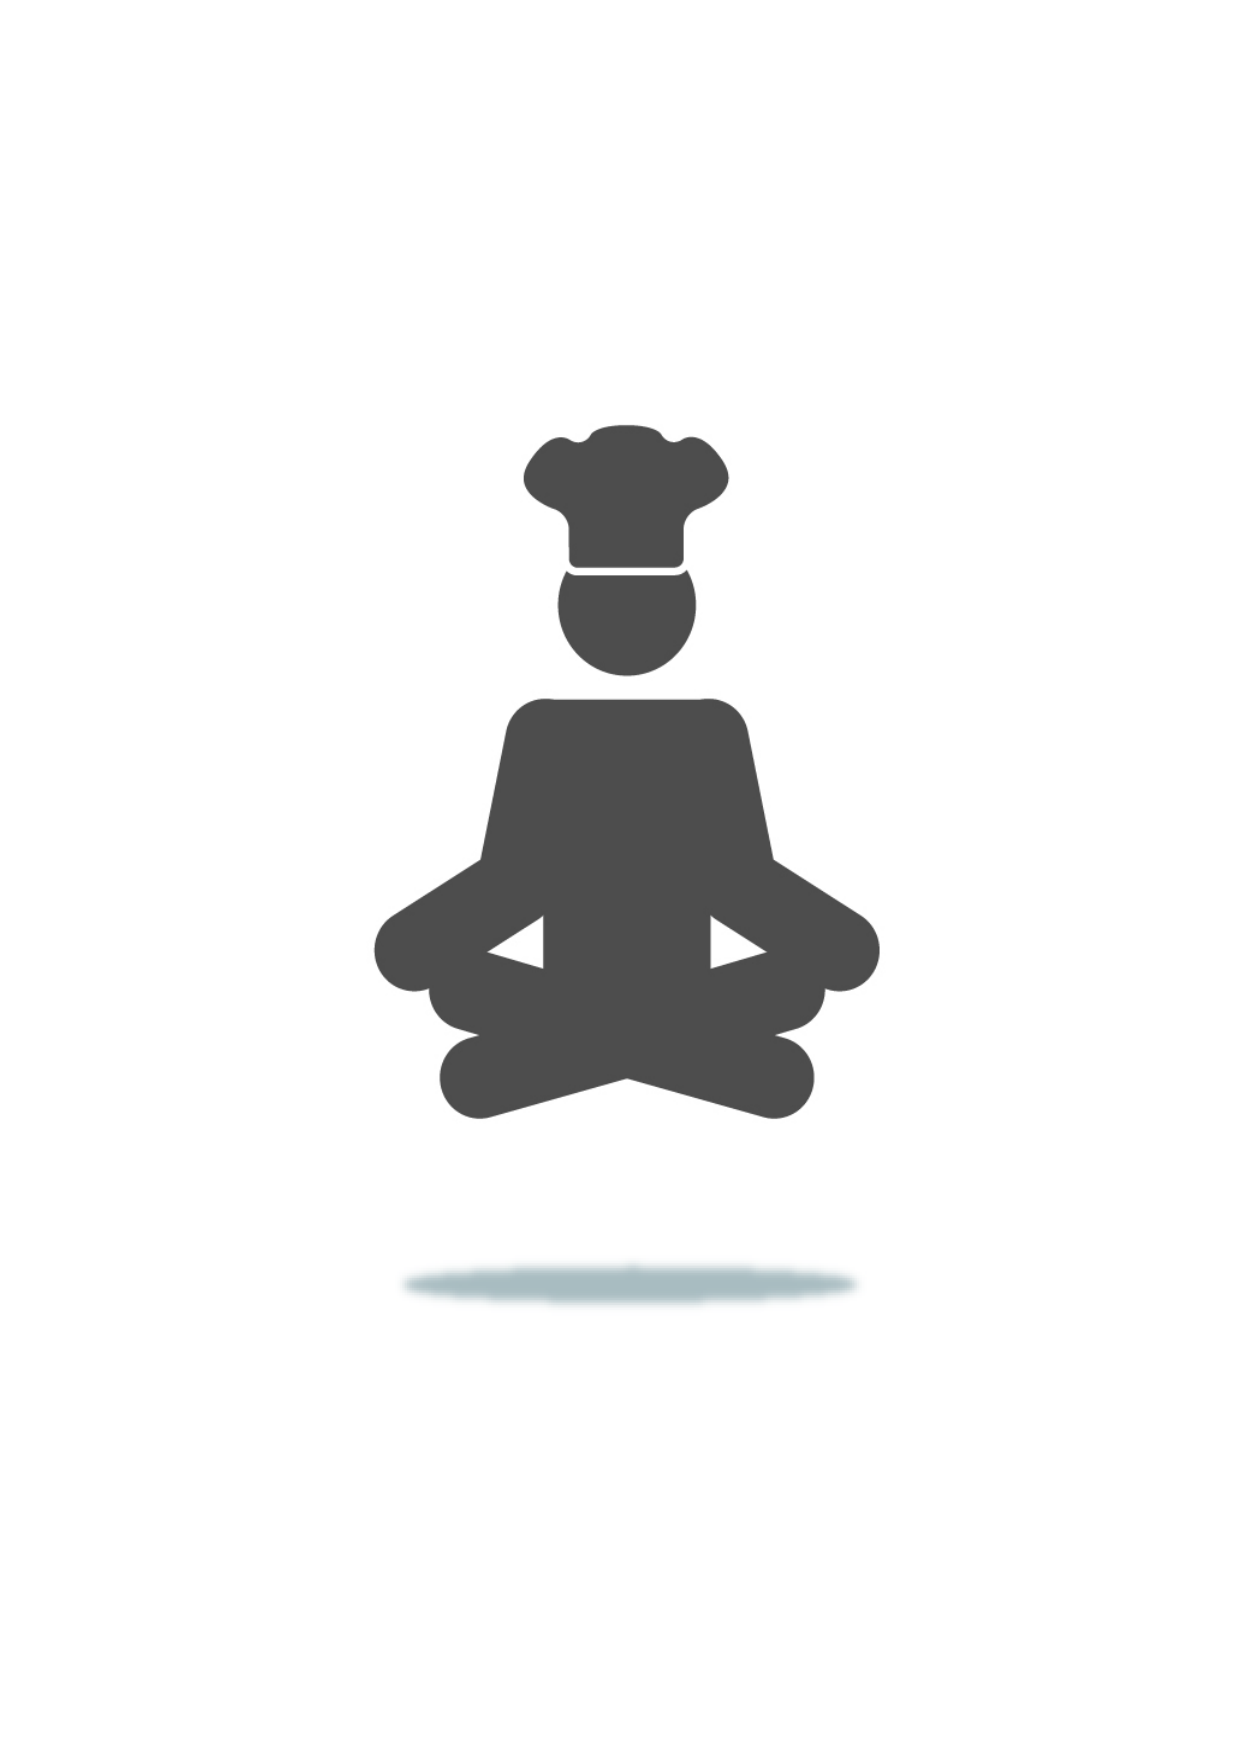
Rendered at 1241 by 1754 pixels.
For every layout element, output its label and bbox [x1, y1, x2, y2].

picture [49, 59, 1191, 1532]
